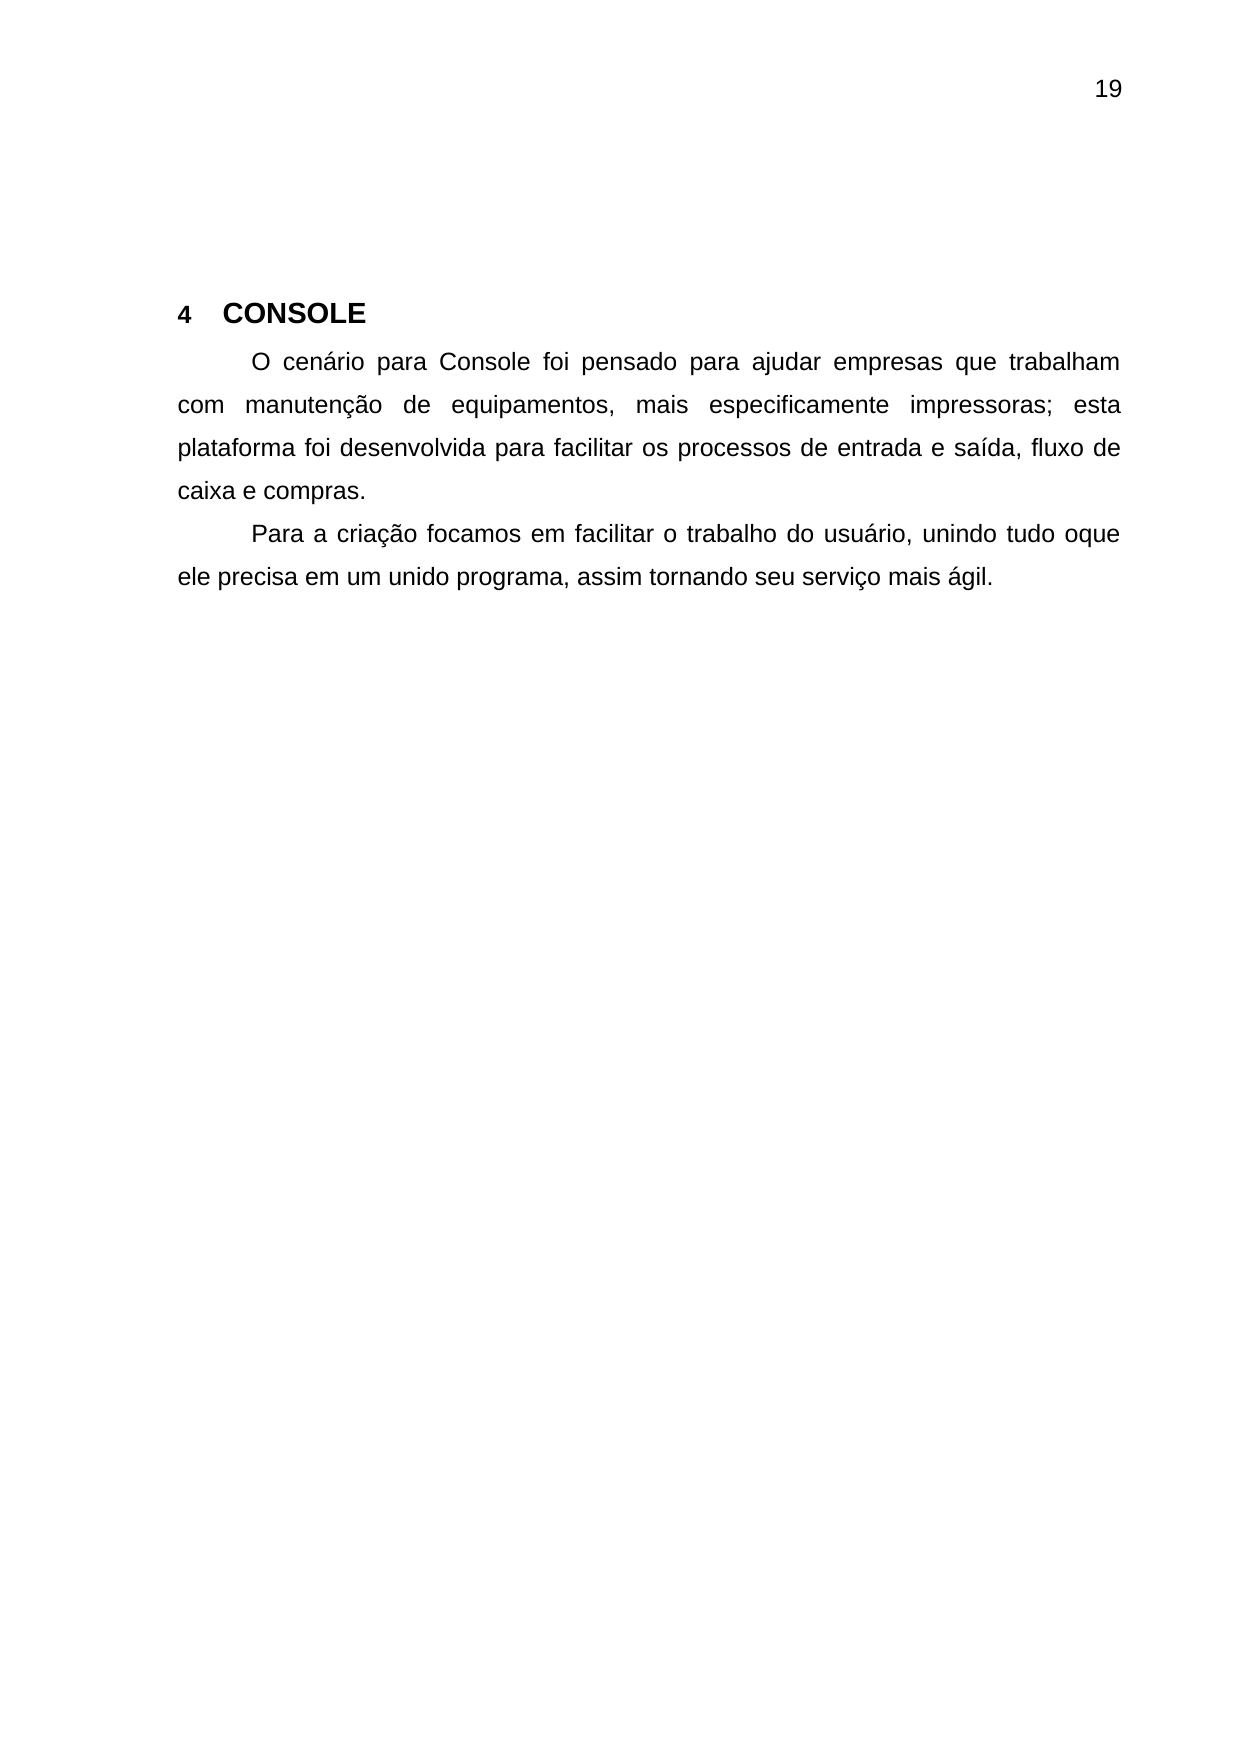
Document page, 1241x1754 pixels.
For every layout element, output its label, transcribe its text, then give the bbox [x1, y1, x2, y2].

subtitle CONSOLE [177, 296, 1122, 330]
text Para a criação focamos em facilitar o trabalho do usuário, unindo tudo oque ele precisa em um unido programa, assim tornando seu serviço mais ágil. [177, 519, 1122, 591]
text O cenário para Console foi pensado para ajudar empresas que trabalham com manutenção de equipamentos, mais especificamente impressoras; esta plataforma foi desenvolvida para facilitar os processos de entrada e saída, fluxo de caixa e compras. [177, 347, 1122, 505]
